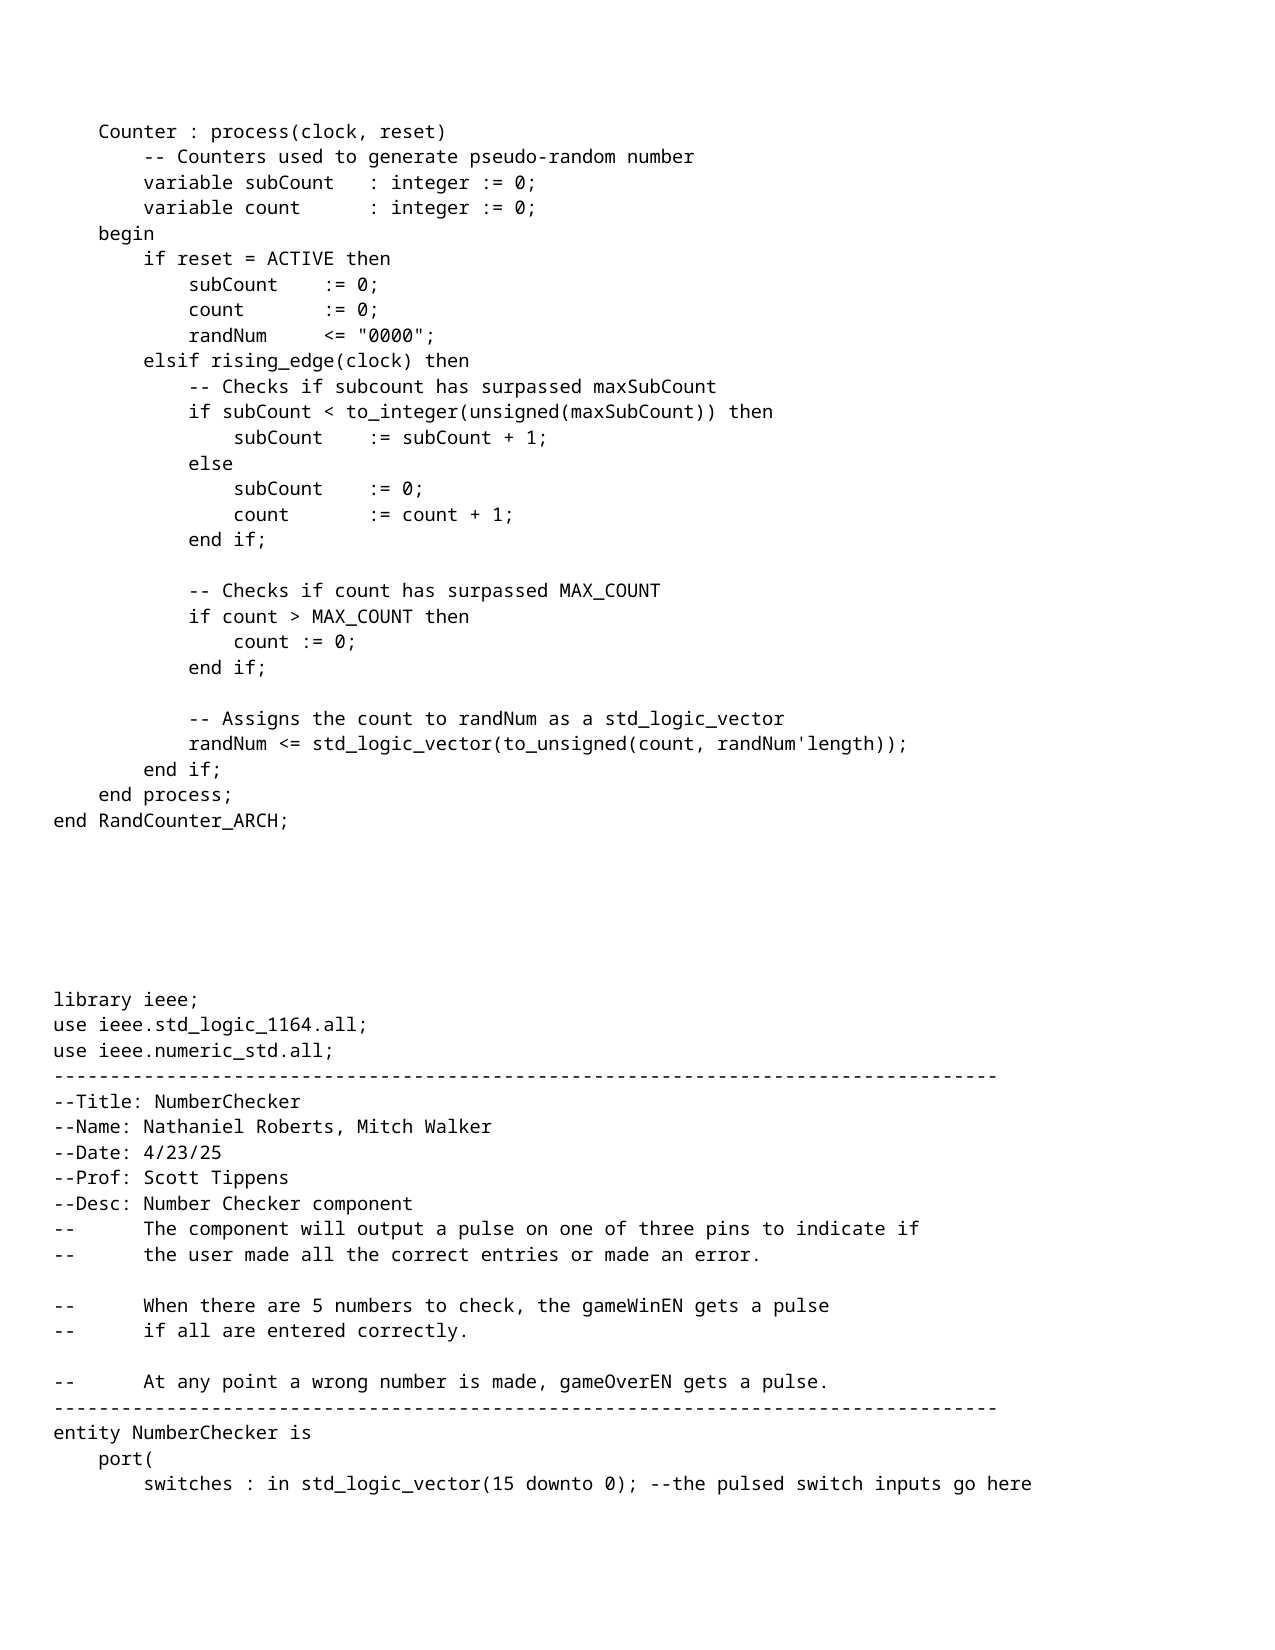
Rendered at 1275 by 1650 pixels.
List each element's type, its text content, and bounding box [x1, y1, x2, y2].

text count := 0; [53, 628, 1216, 654]
text elsif rising_edge(clock) then [53, 348, 1216, 373]
text subCount := 0; [53, 271, 1216, 297]
text count := 0; [53, 297, 1216, 322]
text end if; [53, 756, 1216, 782]
text subCount := 0; [53, 475, 1216, 501]
text switches : in std_logic_vector(15 downto 0); --the pulsed switch inputs go here [53, 1471, 1216, 1496]
text port( [53, 1445, 1216, 1471]
text -- Checks if count has surpassed MAX_COUNT [53, 577, 1216, 603]
text --Prof: Scott Tippens [53, 1164, 1216, 1190]
text variable count : integer := 0; [53, 195, 1216, 220]
text else [53, 450, 1216, 475]
text -- When there are 5 numbers to check, the gameWinEN gets a pulse [53, 1292, 1216, 1318]
text --Name: Nathaniel Roberts, Mitch Walker [53, 1113, 1216, 1139]
text end RandCounter_ARCH; [53, 807, 1216, 833]
text -- The component will output a pulse on one of three pins to indicate if [53, 1216, 1216, 1241]
text use ieee.std_logic_1164.all; [53, 1011, 1216, 1037]
text -- Checks if subcount has surpassed maxSubCount [53, 373, 1216, 399]
text -- if all are entered correctly. [53, 1318, 1216, 1343]
text if subCount < to_integer(unsigned(maxSubCount)) then [53, 399, 1216, 424]
text entity NumberChecker is [53, 1420, 1216, 1445]
text -- Counters used to generate pseudo-random number [53, 144, 1216, 169]
text --Title: NumberChecker [53, 1088, 1216, 1113]
text Counter : process(clock, reset) [53, 118, 1216, 144]
text end if; [53, 526, 1216, 552]
text end process; [53, 782, 1216, 807]
text -- the user made all the correct entries or made an error. [53, 1241, 1216, 1267]
text ------------------------------------------------------------------------------------ [53, 1062, 1216, 1088]
text --Date: 4/23/25 [53, 1139, 1216, 1164]
text if count > MAX_COUNT then [53, 603, 1216, 628]
text variable subCount : integer := 0; [53, 169, 1216, 195]
text use ieee.numeric_std.all; [53, 1037, 1216, 1062]
text end if; [53, 654, 1216, 679]
text library ieee; [53, 986, 1216, 1011]
text randNum <= "0000"; [53, 322, 1216, 348]
text --Desc: Number Checker component [53, 1190, 1216, 1216]
text if reset = ACTIVE then [53, 246, 1216, 271]
text subCount := subCount + 1; [53, 424, 1216, 450]
text -- At any point a wrong number is made, gameOverEN gets a pulse. [53, 1369, 1216, 1394]
text count := count + 1; [53, 501, 1216, 526]
text randNum <= std_logic_vector(to_unsigned(count, randNum'length)); [53, 731, 1216, 756]
text begin [53, 220, 1216, 246]
text -- Assigns the count to randNum as a std_logic_vector [53, 705, 1216, 731]
text ------------------------------------------------------------------------------------ [53, 1394, 1216, 1420]
